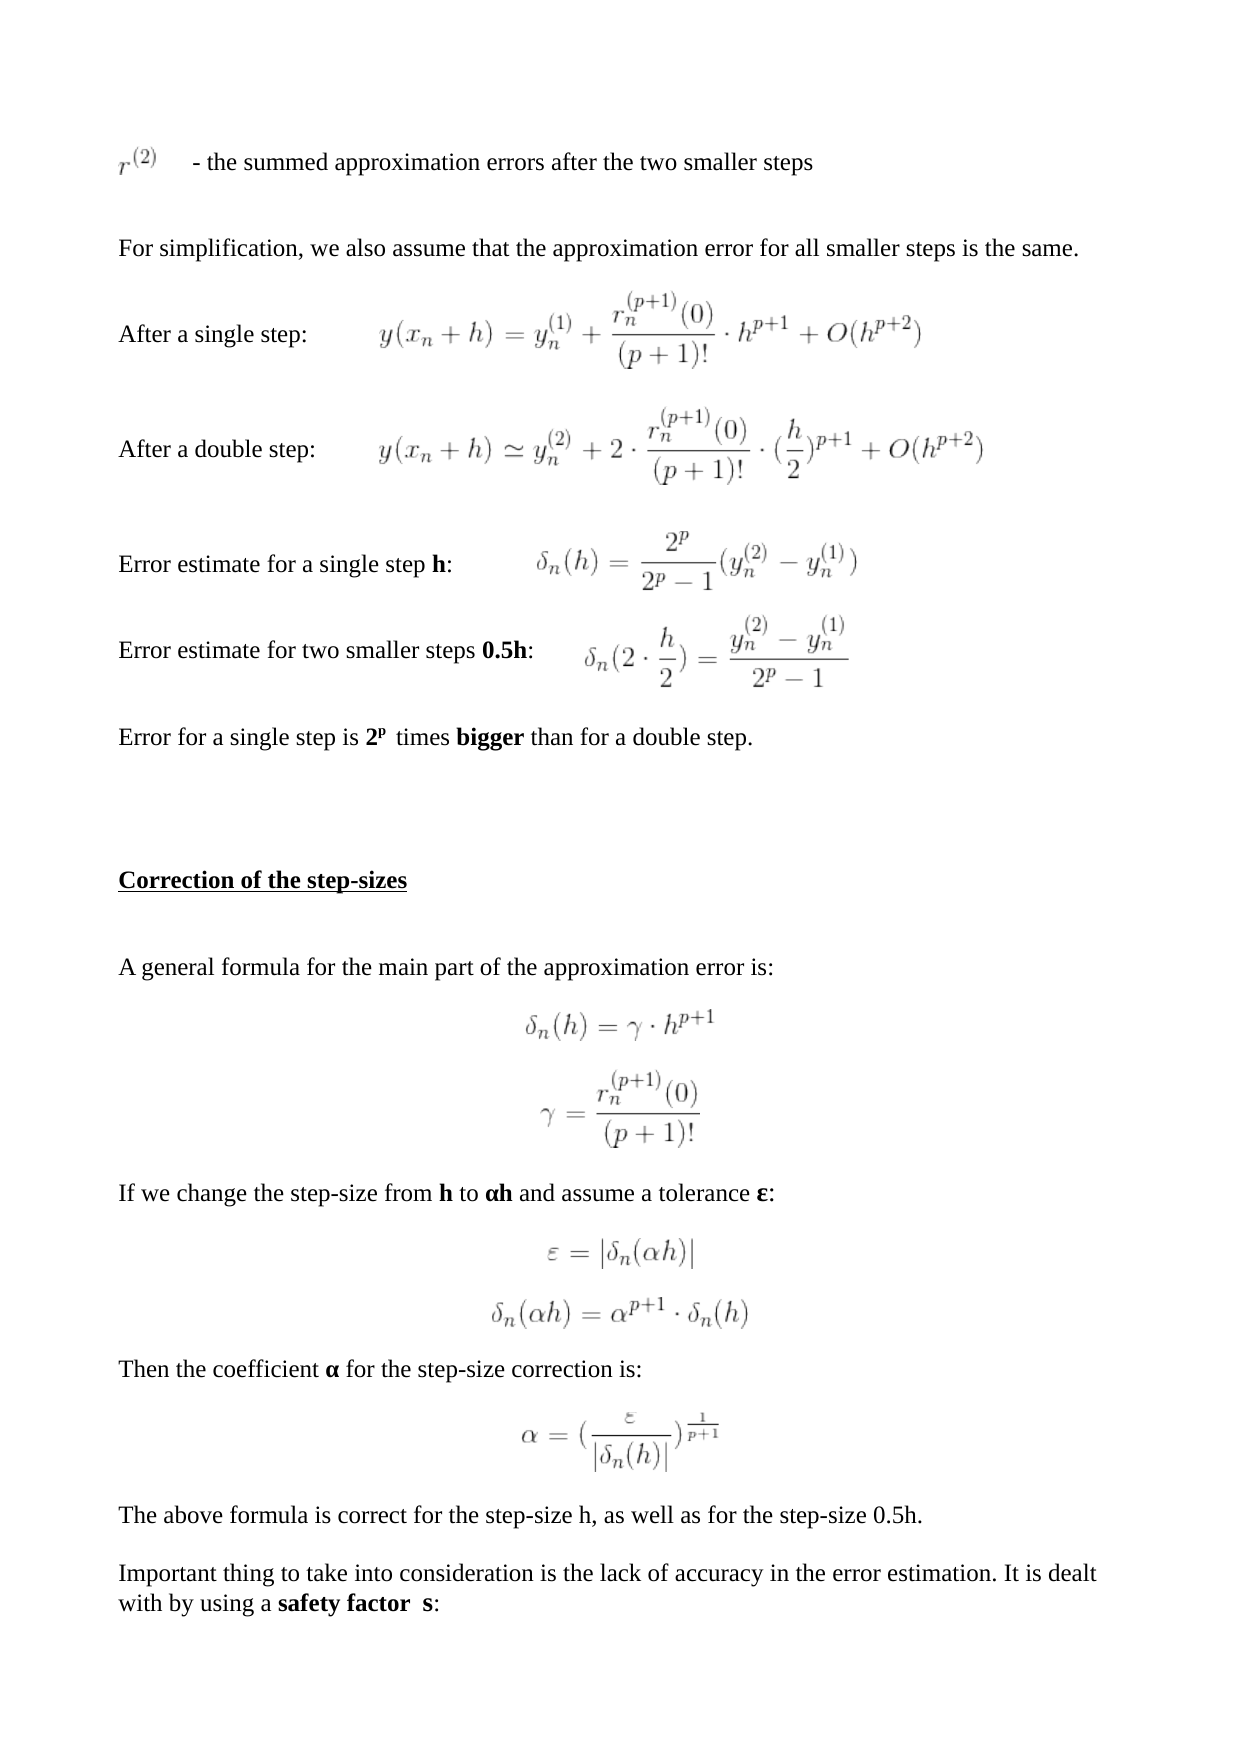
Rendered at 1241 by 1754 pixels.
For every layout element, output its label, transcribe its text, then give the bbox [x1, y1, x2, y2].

picture [379, 290, 922, 369]
text Important thing to take into consideration is the lack of accuracy in the error estimation. It is dealt with by using a safety factor s: [118, 1558, 1122, 1617]
text A general formula for the main part of the approximation error is: [118, 952, 1122, 981]
picture [547, 1238, 693, 1269]
text For simplification, we also assume that the approximation error for all smaller steps is the same. [118, 233, 1122, 262]
text After a single step: [118, 319, 379, 348]
text Correction of the step-sizes [118, 866, 1122, 894]
picture [521, 1412, 719, 1472]
picture [378, 406, 984, 485]
text Error estimate for two smaller steps 0.5h: [118, 636, 584, 664]
text [922, 319, 1122, 348]
picture [492, 1297, 749, 1329]
text - the summed approximation errors after the two smaller steps [118, 147, 1122, 176]
text [858, 549, 1122, 578]
text The above formula is correct for the step-size h, as well as for the step-size 0.5h. [118, 1500, 1122, 1529]
text Error estimate for a single step h: [118, 549, 536, 578]
text [849, 636, 1122, 664]
picture [584, 614, 849, 689]
text If we change the step-size from h to αh and assume a tolerance ε: [118, 1176, 1122, 1207]
text After a double step: [118, 434, 378, 463]
picture [536, 531, 858, 592]
picture [118, 146, 156, 175]
text [984, 434, 1122, 463]
picture [540, 1069, 700, 1148]
text Error for a single step is 2p times bigger than for a double step. [118, 722, 1122, 751]
text Then the coefficient α for the step-size correction is: [118, 1354, 1122, 1383]
picture [525, 1009, 715, 1041]
